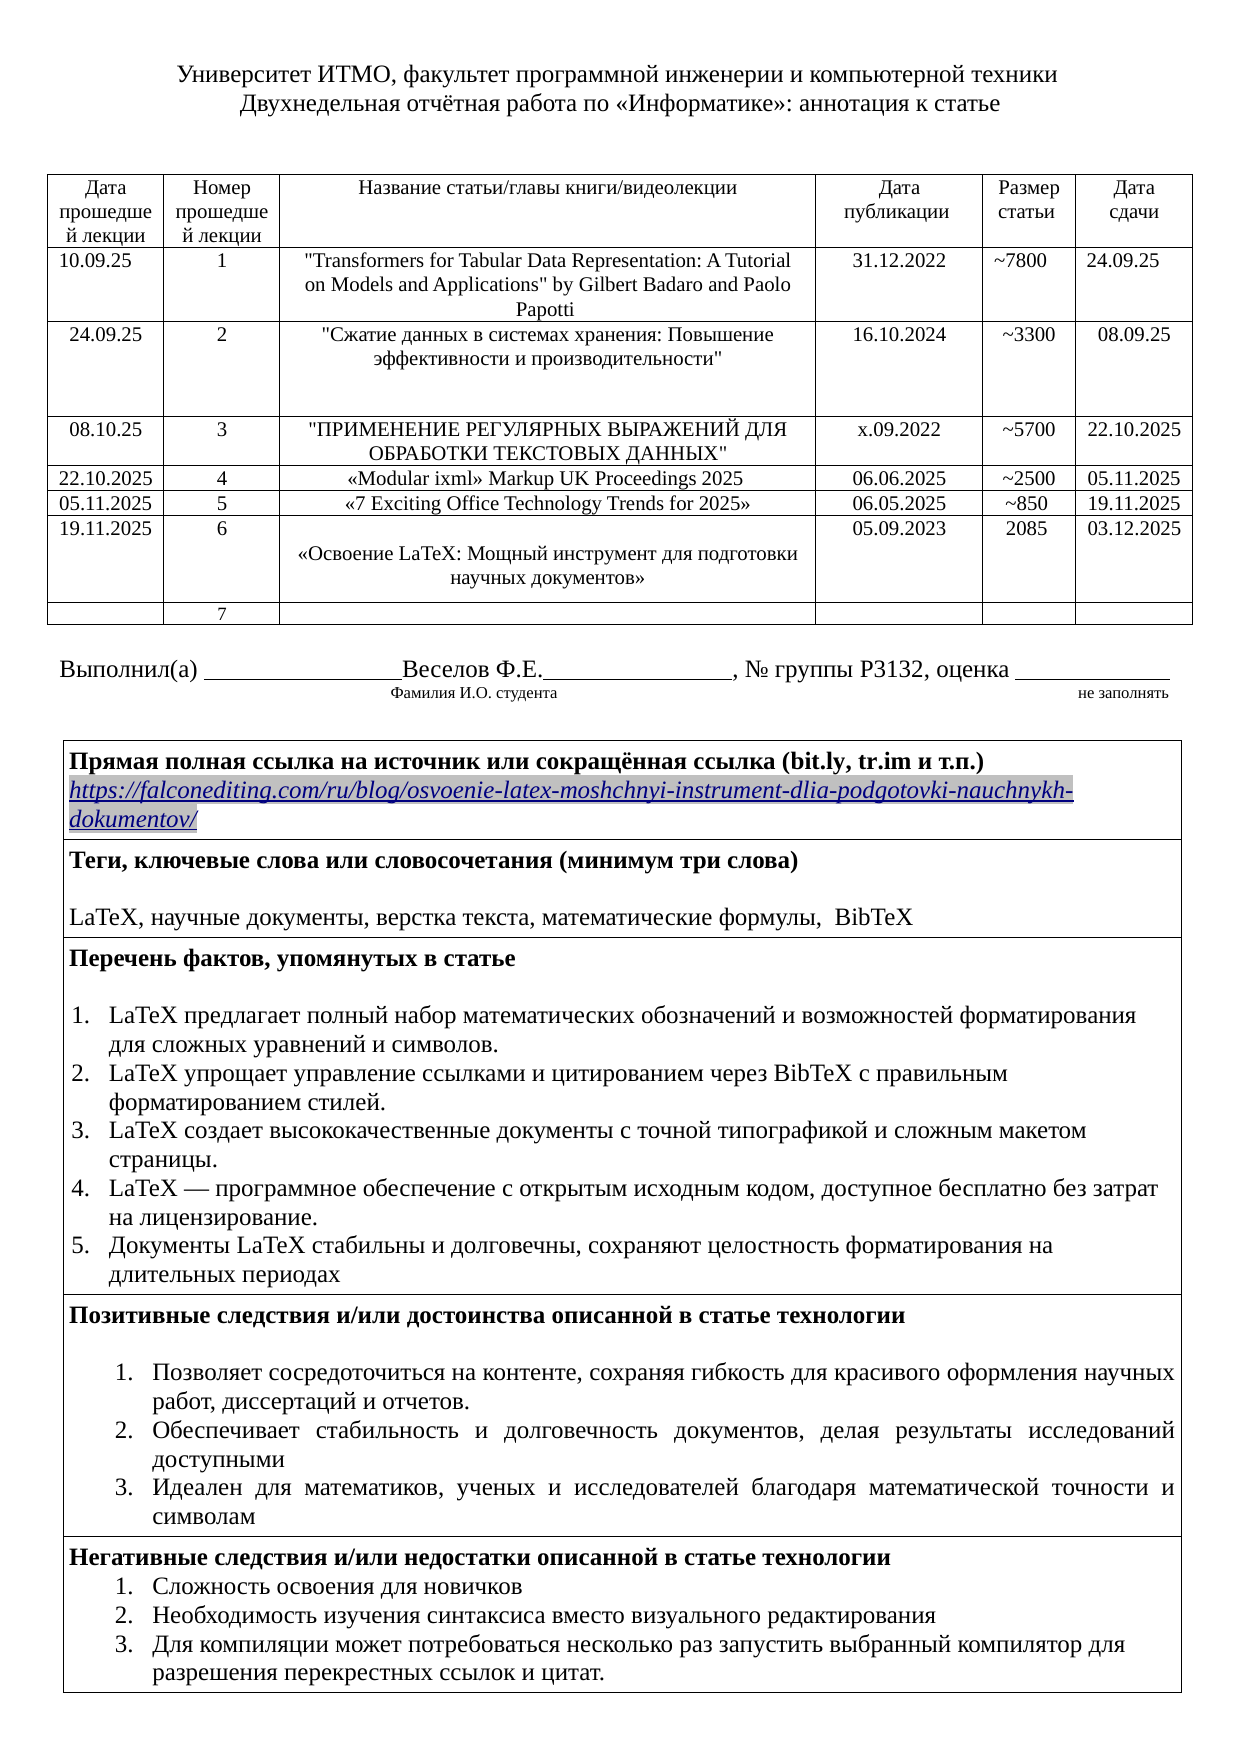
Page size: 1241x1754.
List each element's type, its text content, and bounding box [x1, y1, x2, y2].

text Фамилия И.О. студента не заполнять [59, 683, 1181, 711]
table_cell ~850 [983, 491, 1075, 515]
table_cell 24.09.25 [1076, 248, 1192, 321]
table_cell 7 [164, 603, 279, 624]
table_cell "Сжатие данных в системах хранения: Повышение эффективности и производительности" [280, 322, 815, 416]
table_header Дата прошедшей лекции [48, 175, 163, 247]
table_cell 3 [164, 417, 279, 465]
table_cell 31.12.2022 [816, 248, 982, 321]
table_header Дата сдачи [1076, 175, 1192, 247]
table_cell «Освоение LaTeX: Мощный инструмент для подготовки научных документов» [280, 516, 815, 602]
table_cell "Transformers for Tabular Data Representation: A Tutorial on Models and Applications" by Gilbert Badaro and Paolo Papotti [280, 248, 815, 321]
text Двухнедельная отчётная работа по «Информатике»: аннотация к статье [59, 88, 1181, 117]
table_cell 08.10.25 [48, 417, 163, 465]
table_cell 19.11.2025 [1076, 491, 1192, 515]
text Университет ИТМО, факультет программной инженерии и компьютерной техники [59, 59, 1181, 88]
table_cell 5 [164, 491, 279, 515]
table_cell «Modular ixml» Markup UK Proceedings 2025 [280, 466, 815, 490]
table_cell 19.11.2025 [48, 516, 163, 602]
table_cell [48, 603, 163, 624]
table_cell 03.12.2025 [1076, 516, 1192, 602]
table_cell x.09.2022 [816, 417, 982, 465]
table_cell 10.09.25 [48, 248, 163, 321]
table_header Размер статьи [983, 175, 1075, 247]
table_cell 05.11.2025 [48, 491, 163, 515]
table_header Дата публикации [816, 175, 982, 247]
table_cell 6 [164, 516, 279, 602]
table_cell Перечень фактов, упомянутых в статье LaTeX предлагает полный набор математических обозначений и возможностей форматирования для сложных уравнений и символов. LaTeX упрощает управление ссылками и цитированием через BibTeX с правильным форматированием стилей. LaTeX создает высококачественные документы с точной типографикой и сложным макетом страницы. LaTeX — программное обеспечение с открытым исходным кодом, доступное бесплатно без затрат на лицензирование. Документы LaTeX стабильны и долговечны, сохраняют целостность форматирования на длительных периодах [64, 938, 1181, 1294]
table_cell 2085 [983, 516, 1075, 602]
table_cell 05.09.2023 [816, 516, 982, 602]
table_cell 06.05.2025 [816, 491, 982, 515]
table_cell ~3300 [983, 322, 1075, 416]
table_cell 1 [164, 248, 279, 321]
table_cell [280, 603, 815, 624]
table_cell [816, 603, 982, 624]
table_cell Негативные следствия и/или недостатки описанной в статье технологии Сложность освоения для новичков Необходимость изучения синтаксиса вместо визуального редактирования Для компиляции может потребоваться несколько раз запустить выбранный компилятор для разрешения перекрестных ссылок и цитат. [64, 1537, 1181, 1692]
table_cell ~5700 [983, 417, 1075, 465]
table_cell "ПРИМЕНЕНИЕ РЕГУЛЯРНЫХ ВЫРАЖЕНИЙ ДЛЯ ОБРАБОТКИ ТЕКСТОВЫХ ДАННЫХ" [280, 417, 815, 465]
table_cell [1076, 603, 1192, 624]
table_cell ~2500 [983, 466, 1075, 490]
table_cell [983, 603, 1075, 624]
table_cell 06.06.2025 [816, 466, 982, 490]
table_cell 16.10.2024 [816, 322, 982, 416]
table_header Прямая полная ссылка на источник или сокращённая ссылка (bit.ly, tr.im и т.п.) https://falconediting.com/ru/blog/osvoenie-latex-moshchnyi-instrument-dlia-podgotovki-nauchnykh-dokumentov/ [64, 741, 1181, 838]
table_cell Теги, ключевые слова или словосочетания (минимум три слова) LaTeX, научные документы, верстка текста, математические формулы, BibTeX [64, 840, 1181, 937]
table_header Название статьи/главы книги/видеолекции [280, 175, 815, 247]
table_cell 22.10.2025 [48, 466, 163, 490]
table_cell ~7800 [983, 248, 1075, 321]
table_header Номер прошедшей лекции [164, 175, 279, 247]
text Выполнил(а) Веселов Ф.Е. , № группы P3132, оценка [59, 654, 1181, 683]
table_cell «7 Exciting Office Technology Trends for 2025» [280, 491, 815, 515]
table_cell 05.11.2025 [1076, 466, 1192, 490]
table_cell Позитивные следствия и/или достоинства описанной в статье технологии Позволяет сосредоточиться на контенте, сохраняя гибкость для красивого оформления научных работ, диссертаций и отчетов. Обеспечивает стабильность и долговечность документов, делая результаты исследований доступными Идеален для математиков, ученых и исследователей благодаря математической точности и символам [64, 1295, 1181, 1536]
table_cell 4 [164, 466, 279, 490]
table_cell 22.10.2025 [1076, 417, 1192, 465]
table_cell 08.09.25 [1076, 322, 1192, 416]
table_cell 24.09.25 [48, 322, 163, 416]
table_cell 2 [164, 322, 279, 416]
